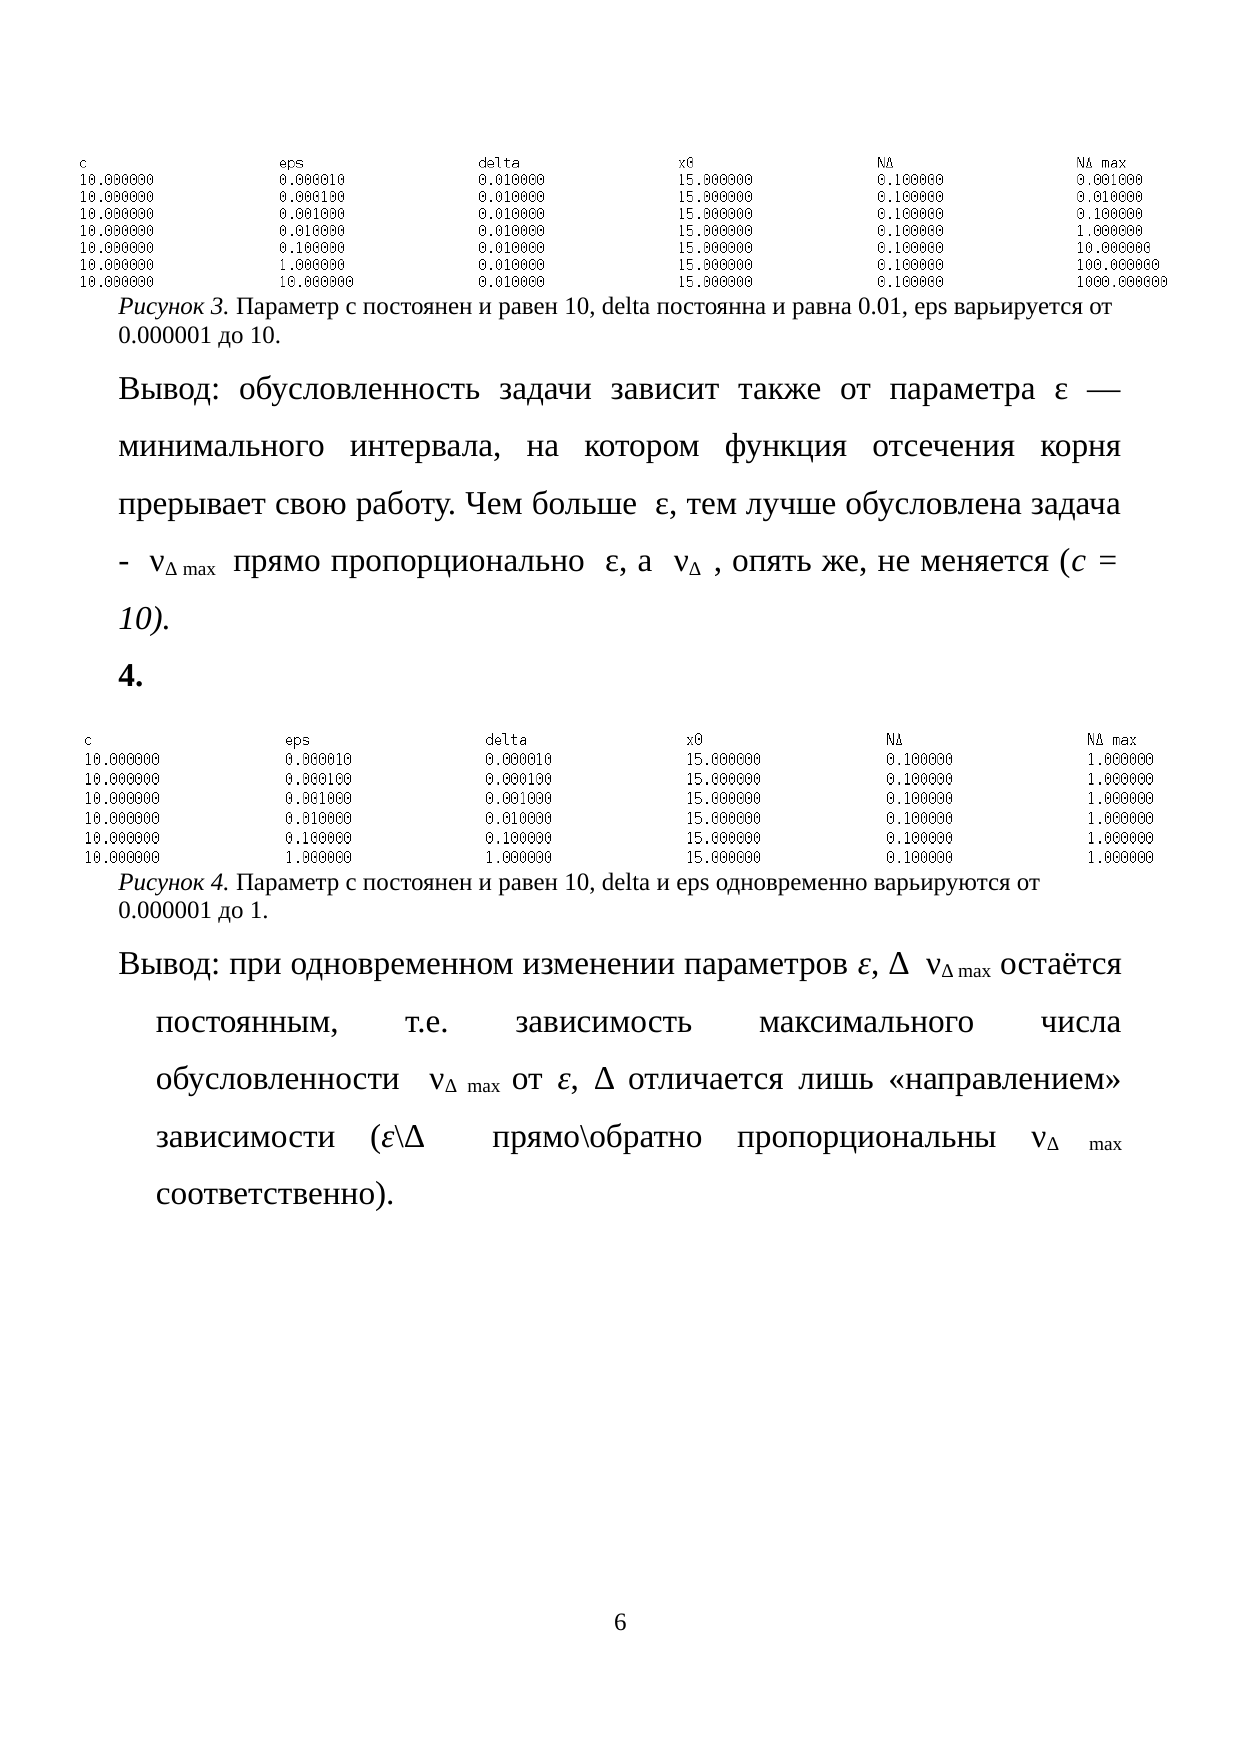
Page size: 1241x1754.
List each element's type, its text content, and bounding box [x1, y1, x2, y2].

text 4. [118, 656, 1122, 694]
picture [78, 150, 1174, 292]
text [118, 118, 1122, 131]
text Вывод: обусловленность задачи зависит также от параметра ε — минимального интервала, на котором функция отсечения корня прерывает свою работу. Чем больше ε, тем лучше обусловлена задача - νΔ max прямо пропорционально ε, а νΔ , опять же, не меняется (c = 10). [118, 349, 1122, 636]
text Рисунок 3. Параметр с постоянен и равен 10, delta постоянна и равна 0.01, eps варьируется от 0.000001 до 10. [118, 292, 1122, 349]
text Вывод: при одновременном изменении параметров ε, Δ νΔ max остаётся постоянным, т.е. зависимость максимального числа обусловленности νΔ max от ε, Δ отличается лишь «направлением» зависимости (ε\Δ прямо\обратно пропорциональны νΔ max соответственно). [118, 924, 1122, 1212]
text Рисунок 4. Параметр с постоянен и равен 10, delta и eps одновременно варьируются от 0.000001 до 1. [118, 867, 1122, 924]
picture [83, 725, 1158, 867]
text [118, 131, 1122, 150]
text [118, 713, 1122, 725]
